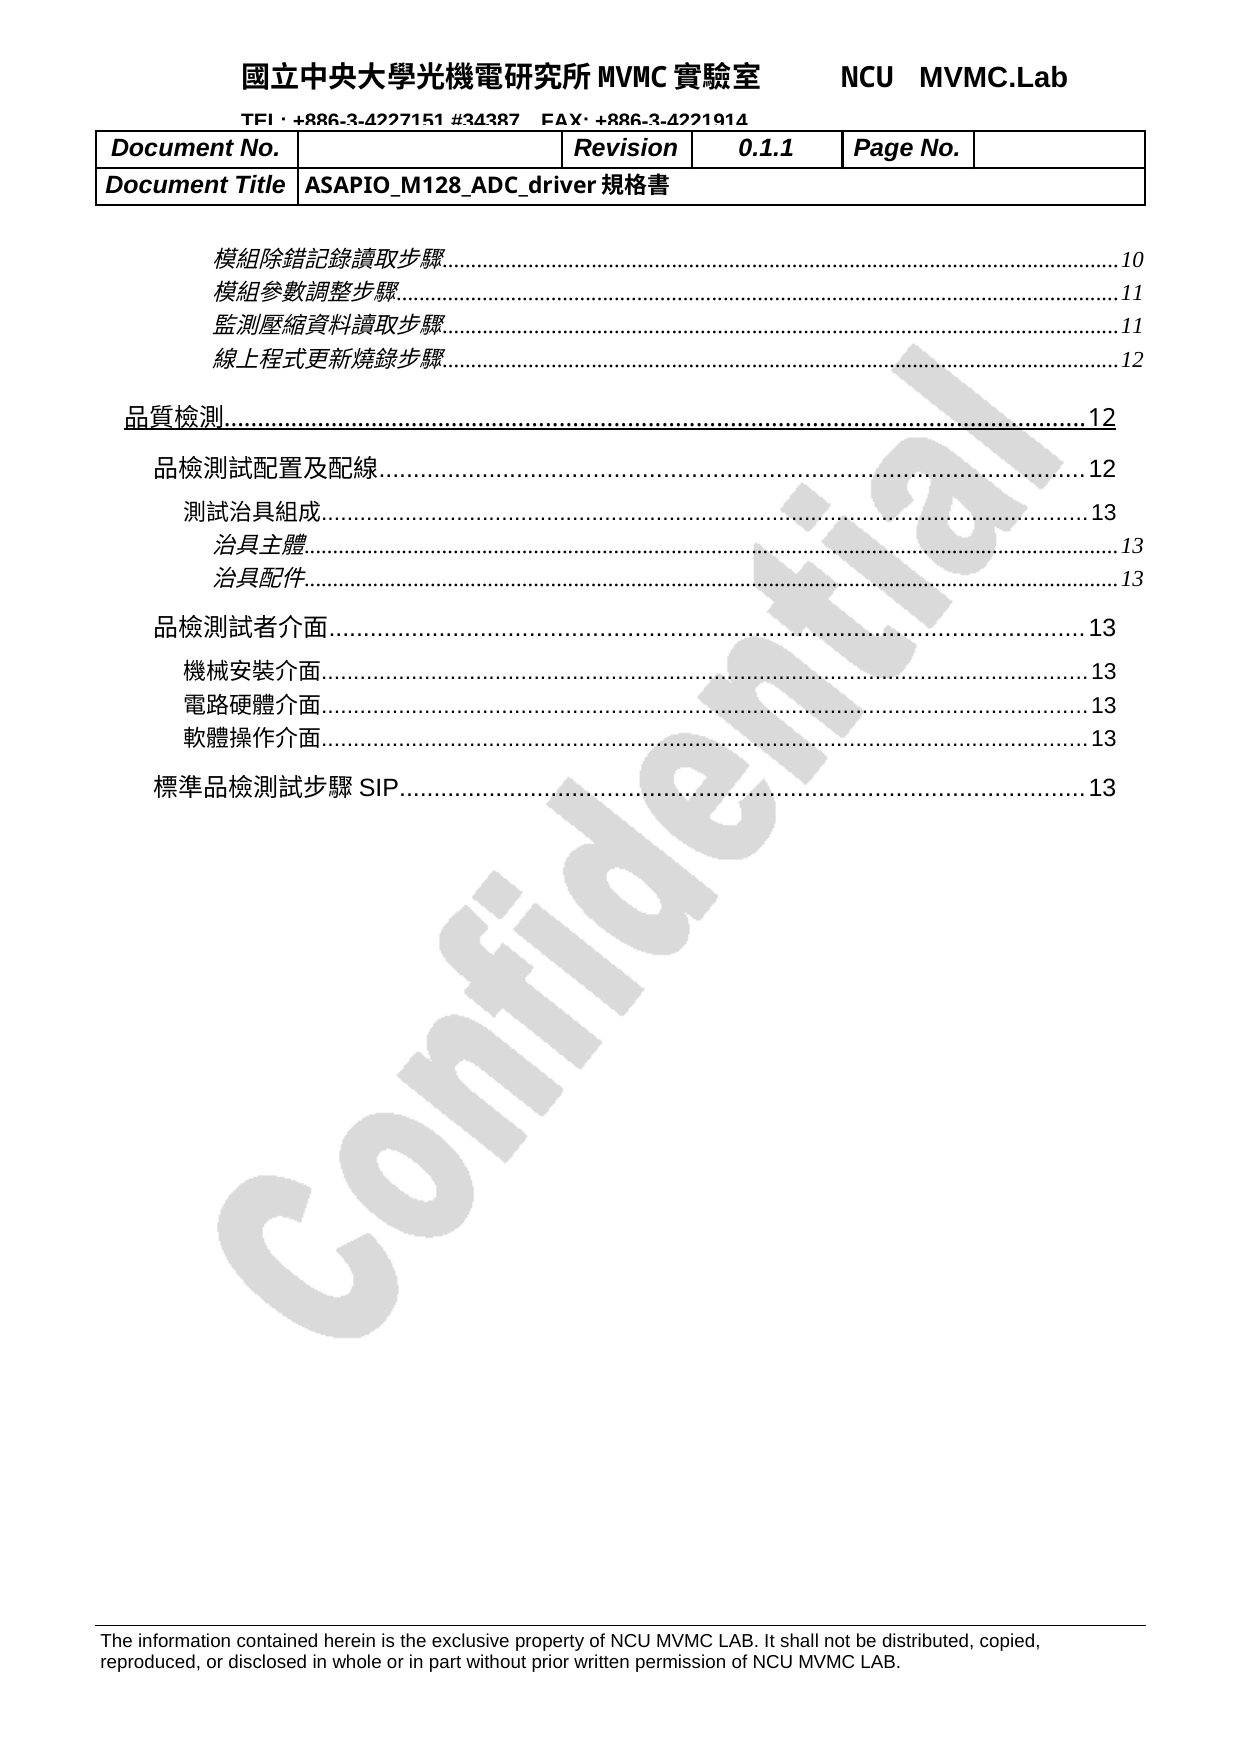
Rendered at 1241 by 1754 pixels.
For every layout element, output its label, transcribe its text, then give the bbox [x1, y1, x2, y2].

picture [975, 132, 1144, 167]
picture [97, 169, 297, 204]
picture [97, 132, 297, 167]
text 治具主體 13 [213, 527, 1146, 560]
picture [94, 47, 1146, 130]
text 線上程式更新燒錄步驟 12 [213, 340, 1146, 374]
text 品質檢測 12 [124, 397, 1116, 428]
picture [94, 1626, 1146, 1684]
picture [693, 132, 841, 167]
picture [563, 132, 691, 167]
picture [299, 132, 561, 167]
text 品檢測試配置及配線 12 [153, 448, 1116, 484]
text 模組除錯記錄讀取步驟 10 [213, 241, 1146, 274]
text 模組參數調整步驟 11 [213, 274, 1146, 307]
text 電路硬體介面 13 [183, 686, 1116, 719]
text 監測壓縮資料讀取步驟 11 [213, 307, 1146, 340]
picture [94, 131, 1146, 1625]
text 品檢測試者介面 13 [153, 608, 1116, 644]
text 機械安裝介面 13 [183, 653, 1116, 686]
picture [299, 169, 1144, 204]
picture [844, 132, 973, 167]
text 軟體操作介面 13 [183, 719, 1116, 753]
text 治具配件 13 [213, 560, 1146, 593]
text 測試治具組成 13 [183, 493, 1116, 527]
text 標準品檢測試步驟SIP 13 [153, 767, 1116, 804]
